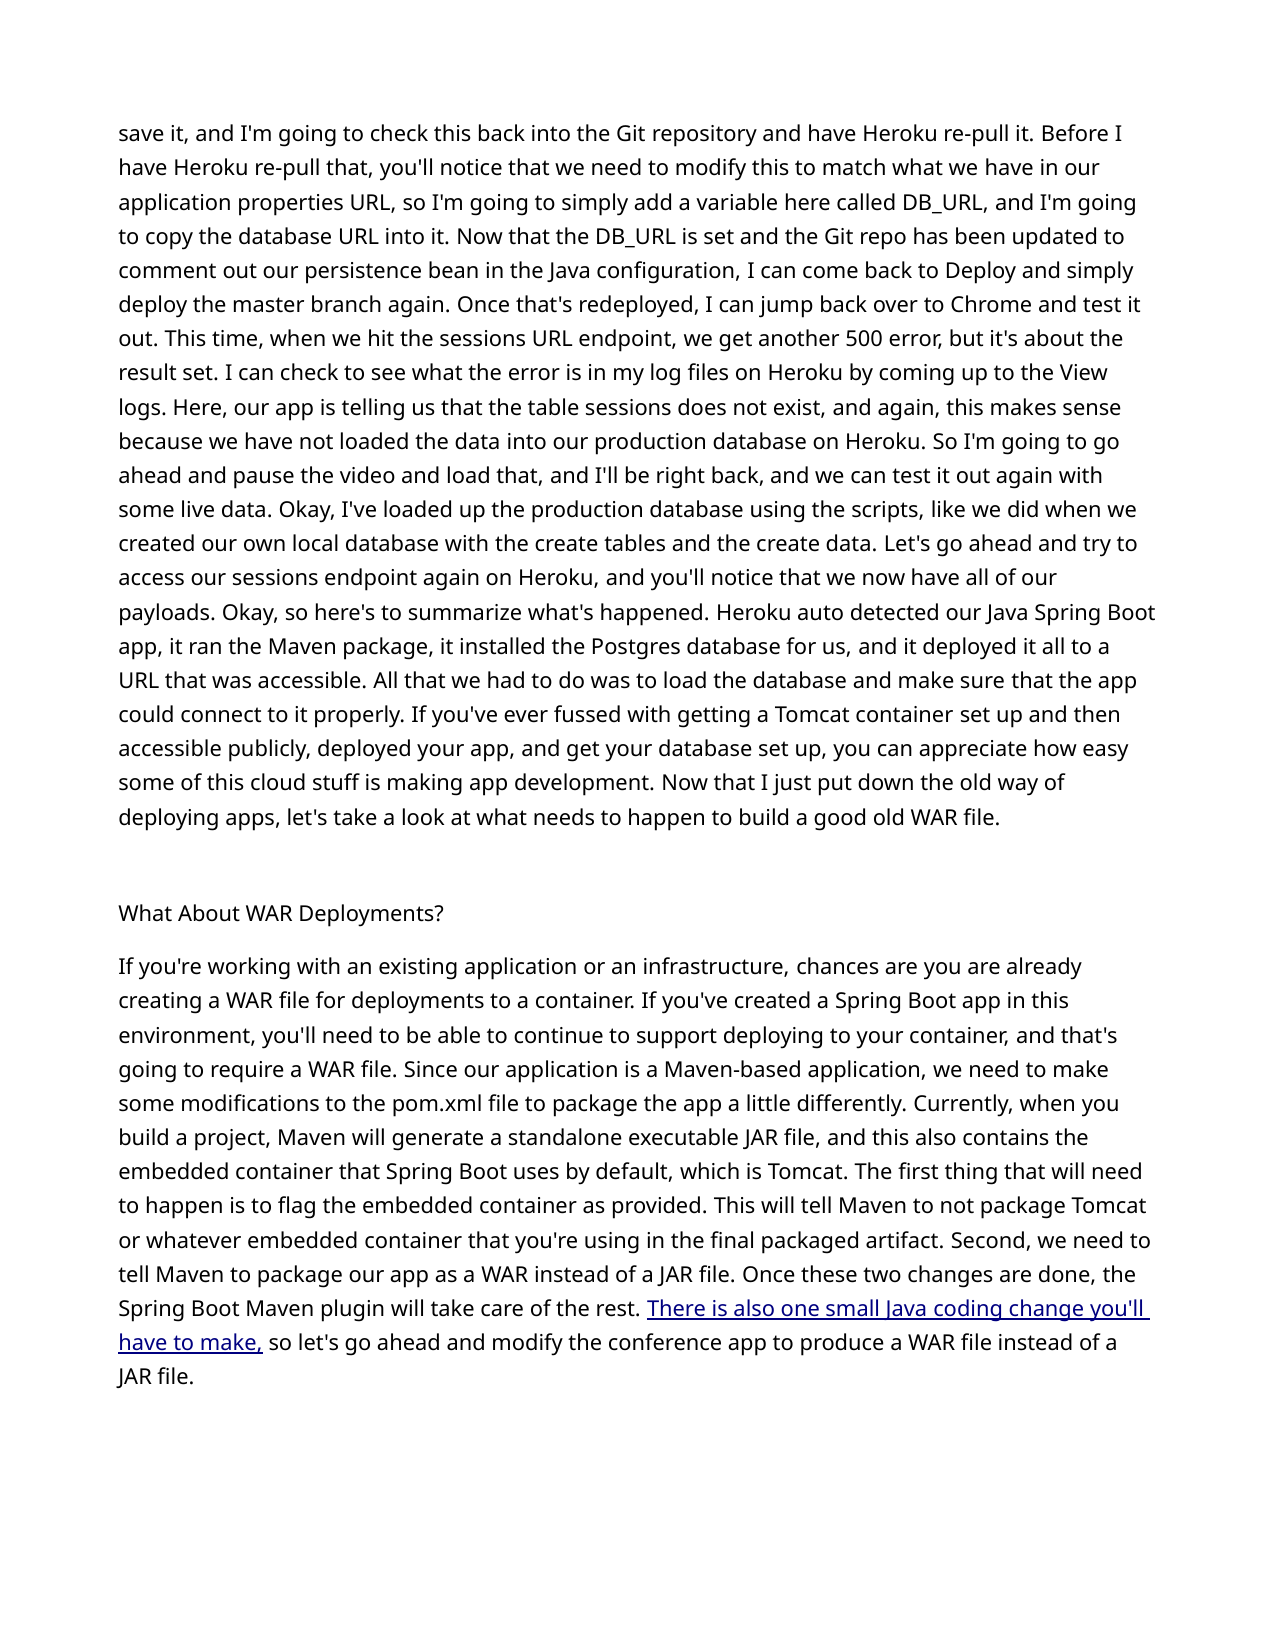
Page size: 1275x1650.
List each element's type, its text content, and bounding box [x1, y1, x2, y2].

subtitle What About WAR Deployments? [118, 898, 1157, 928]
text If you're working with an existing application or an infrastructure, chances are you are already creating a WAR file for deployments to a container. If you've created a Spring Boot app in this environment, you'll need to be able to continue to support deploying to your container, and that's going to require a WAR file. Since our application is a Maven-based application, we need to make some modifications to the pom.xml file to package the app a little differently. Currently, when you build a project, Maven will generate a standalone executable JAR file, and this also contains the embedded container that Spring Boot uses by default, which is Tomcat. The first thing that will need to happen is to flag the embedded container as provided. This will tell Maven to not package Tomcat or whatever embedded container that you're using in the final packaged artifact. Second, we need to tell Maven to package our app as a WAR instead of a JAR file. Once these two changes are done, the Spring Boot Maven plugin will take care of the rest. There is also one small Java coding change you'll have to make, so let's go ahead and modify the conference app to produce a WAR file instead of a JAR file. [118, 951, 1157, 1391]
text save it, and I'm going to check this back into the Git repository and have Heroku re-pull it. Before I have Heroku re-pull that, you'll notice that we need to modify this to match what we have in our application properties URL, so I'm going to simply add a variable here called DB_URL, and I'm going to copy the database URL into it. Now that the DB_URL is set and the Git repo has been updated to comment out our persistence bean in the Java configuration, I can come back to Deploy and simply deploy the master branch again. Once that's redeployed, I can jump back over to Chrome and test it out. This time, when we hit the sessions URL endpoint, we get another 500 error, but it's about the result set. I can check to see what the error is in my log files on Heroku by coming up to the View logs. Here, our app is telling us that the table sessions does not exist, and again, this makes sense because we have not loaded the data into our production database on Heroku. So I'm going to go ahead and pause the video and load that, and I'll be right back, and we can test it out again with some live data. Okay, I've loaded up the production database using the scripts, like we did when we created our own local database with the create tables and the create data. Let's go ahead and try to access our sessions endpoint again on Heroku, and you'll notice that we now have all of our payloads. Okay, so here's to summarize what's happened. Heroku auto detected our Java Spring Boot app, it ran the Maven package, it installed the Postgres database for us, and it deployed it all to a URL that was accessible. All that we had to do was to load the database and make sure that the app could connect to it properly. If you've ever fussed with getting a Tomcat container set up and then accessible publicly, deployed your app, and get your database set up, you can appreciate how easy some of this cloud stuff is making app development. Now that I just put down the old way of deploying apps, let's take a look at what needs to happen to build a good old WAR file. [118, 118, 1157, 831]
